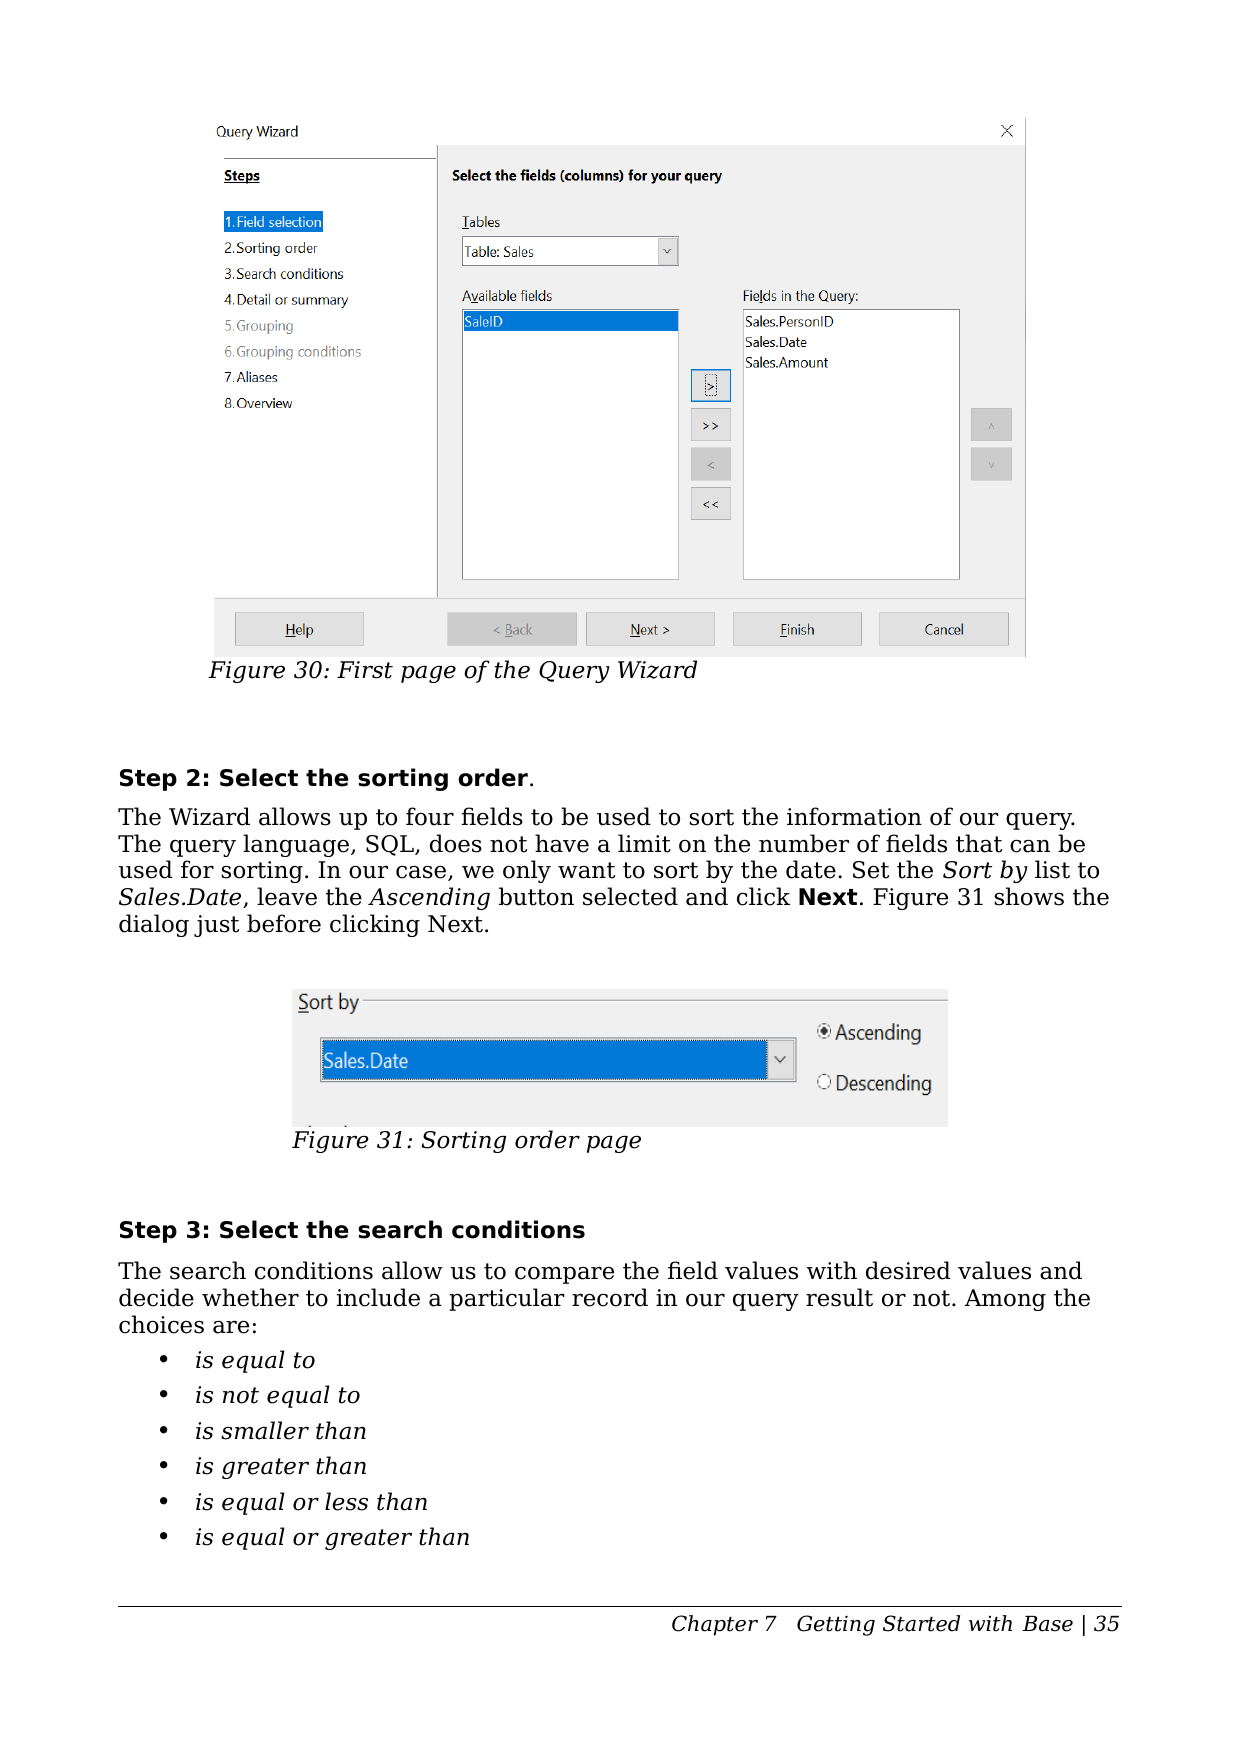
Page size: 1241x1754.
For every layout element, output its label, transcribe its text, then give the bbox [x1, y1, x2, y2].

list is equal or less than [156, 1487, 1122, 1516]
list is not equal to [156, 1380, 1122, 1409]
text The Wizard allows up to four fields to be used to sort the information of our query. The query language, SQL, does not have a limit on the number of fields that can be used for sorting. In our case, we only want to sort by the date. Set the Sort by list to Sales.Date, leave the Ascending button selected and click Next. Figure 31 shows the dialog just before clicking Next. [118, 804, 1122, 937]
picture [214, 118, 1026, 657]
list is equal to [156, 1345, 1122, 1374]
list is equal or greater than [156, 1522, 1122, 1551]
text Figure 30: First page of the Query Wizard [209, 118, 1031, 684]
list The search conditions allow us to compare the field values with desired values and decide whether to include a particular record in our query result or not. Among the choices are: [118, 1258, 1122, 1338]
picture [292, 989, 948, 1127]
list is greater than [156, 1451, 1122, 1480]
list is smaller than [156, 1416, 1122, 1445]
text Step 2: Select the sorting order. [118, 765, 1122, 792]
text Step 3: Select the search conditions [118, 1217, 1122, 1244]
text Figure 31: Sorting order page [292, 1127, 948, 1154]
